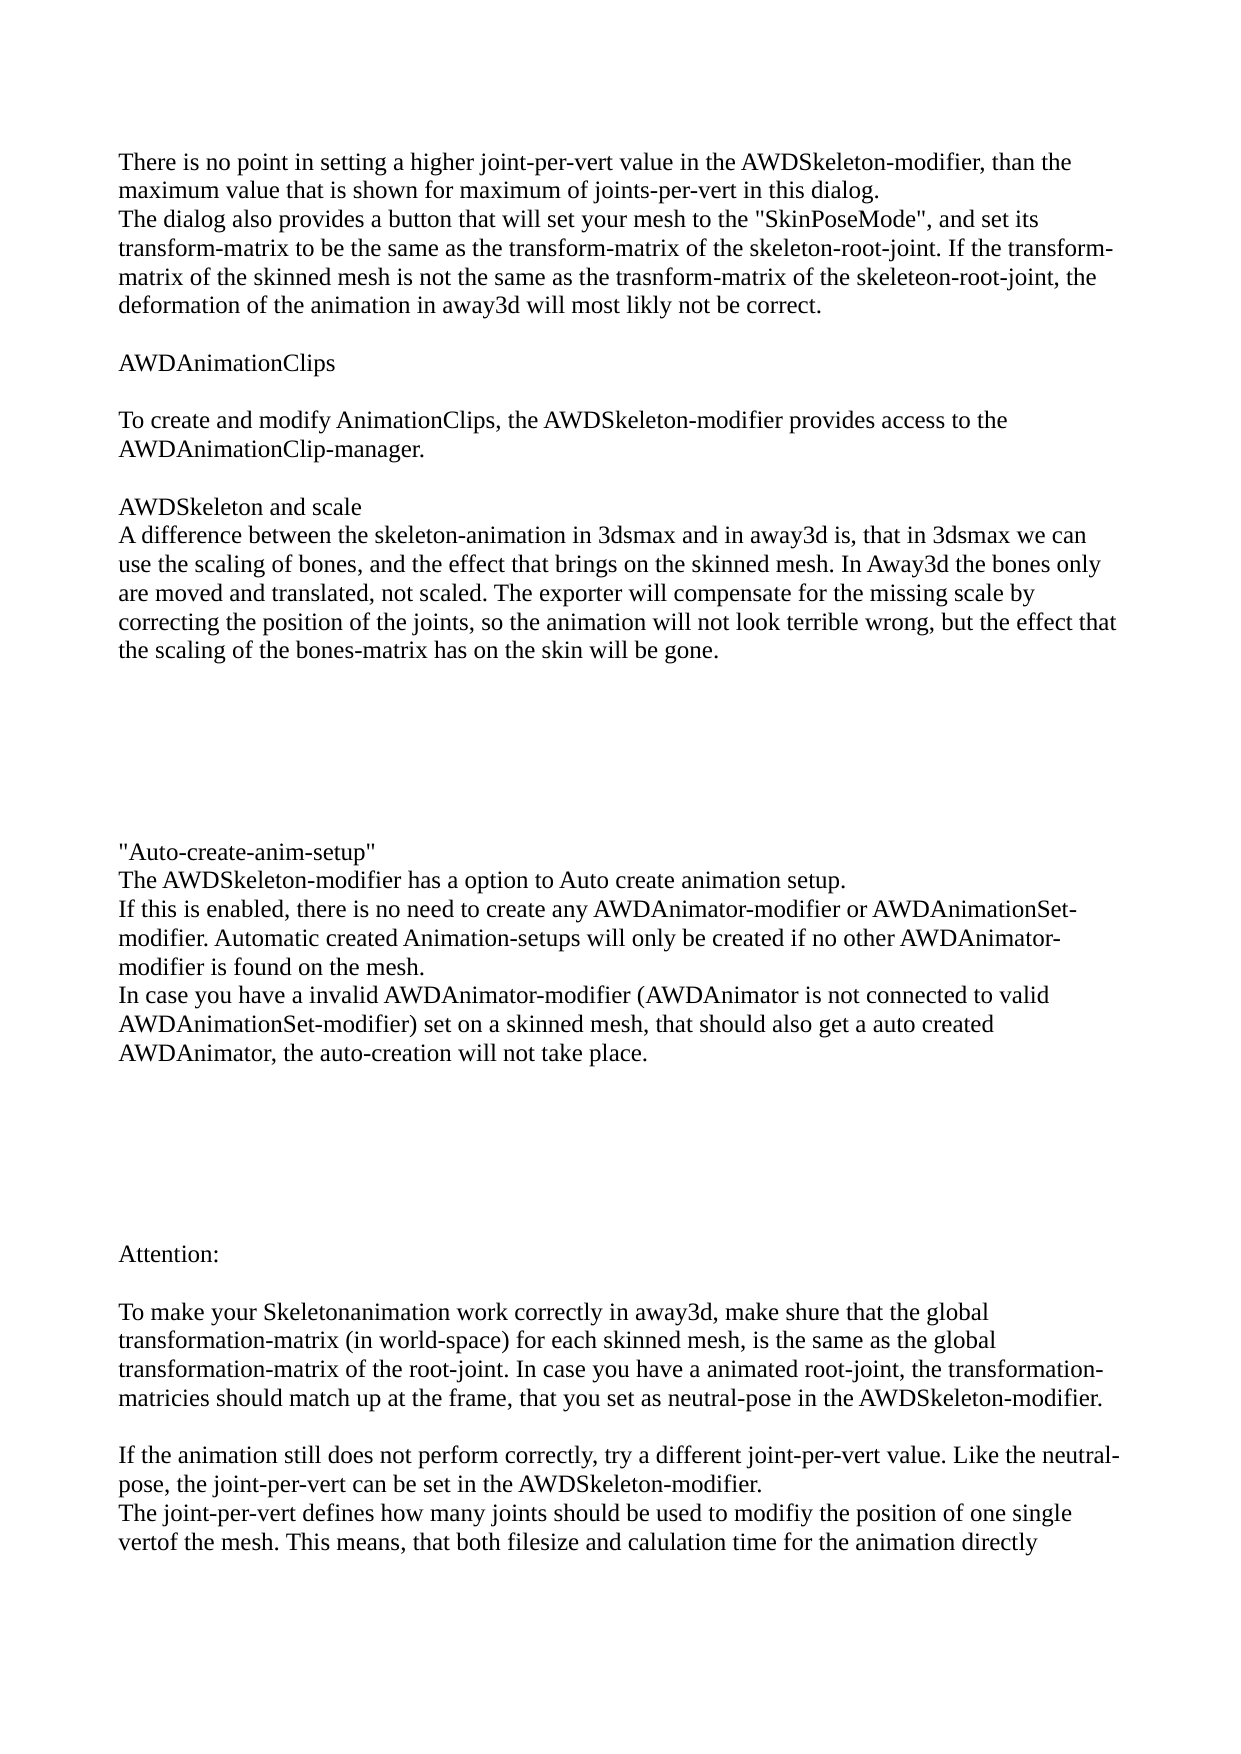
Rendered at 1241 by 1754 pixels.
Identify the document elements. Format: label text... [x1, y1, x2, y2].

text If the animation still does not perform correctly, try a different joint-per-vert value. Like the neutral-pose, the joint-per-vert can be set in the AWDSkeleton-modifier. [118, 1441, 1122, 1498]
text A difference between the skeleton-animation in 3dsmax and in away3d is, that in 3dsmax we can use the scaling of bones, and the effect that brings on the skinned mesh. In Away3d the bones only are moved and translated, not scaled. The exporter will compensate for the missing scale by correcting the position of the joints, so the animation will not look terrible wrong, but the effect that the scaling of the bones-matrix has on the skin will be gone. [118, 521, 1122, 664]
text To make your Skeletonanimation work correctly in away3d, make shure that the global transformation-matrix (in world-space) for each skinned mesh, is the same as the global transformation-matrix of the root-joint. In case you have a animated root-joint, the transformation-matricies should match up at the frame, that you set as neutral-pose in the AWDSkeleton-modifier. [118, 1297, 1122, 1412]
text The AWDSkeleton-modifier has a option to Auto create animation setup. [118, 866, 1122, 894]
text Attention: [118, 1239, 1122, 1268]
text There is no point in setting a higher joint-per-vert value in the AWDSkeleton-modifier, than the maximum value that is shown for maximum of joints-per-vert in this dialog. [118, 147, 1122, 204]
text AWDSkeleton and scale [118, 492, 1122, 521]
text To create and modify AnimationClips, the AWDSkeleton-modifier provides access to the AWDAnimationClip-manager. [118, 406, 1122, 463]
text "Auto-create-anim-setup" [118, 837, 1122, 866]
text If this is enabled, there is no need to create any AWDAnimator-modifier or AWDAnimationSet-modifier. Automatic created Animation-setups will only be created if no other AWDAnimator-modifier is found on the mesh. [118, 894, 1122, 981]
text In case you have a invalid AWDAnimator-modifier (AWDAnimator is not connected to valid AWDAnimationSet-modifier) set on a skinned mesh, that should also get a auto created AWDAnimator, the auto-creation will not take place. [118, 981, 1122, 1067]
text AWDAnimationClips [118, 348, 1122, 377]
text The dialog also provides a button that will set your mesh to the "SkinPoseMode", and set its transform-matrix to be the same as the transform-matrix of the skeleton-root-joint. If the transform-matrix of the skinned mesh is not the same as the trasnform-matrix of the skeleteon-root-joint, the deformation of the animation in away3d will most likly not be correct. [118, 204, 1122, 319]
text The joint-per-vert defines how many joints should be used to modifiy the position of one single vertof the mesh. This means, that both filesize and calulation time for the animation directly [118, 1498, 1122, 1556]
